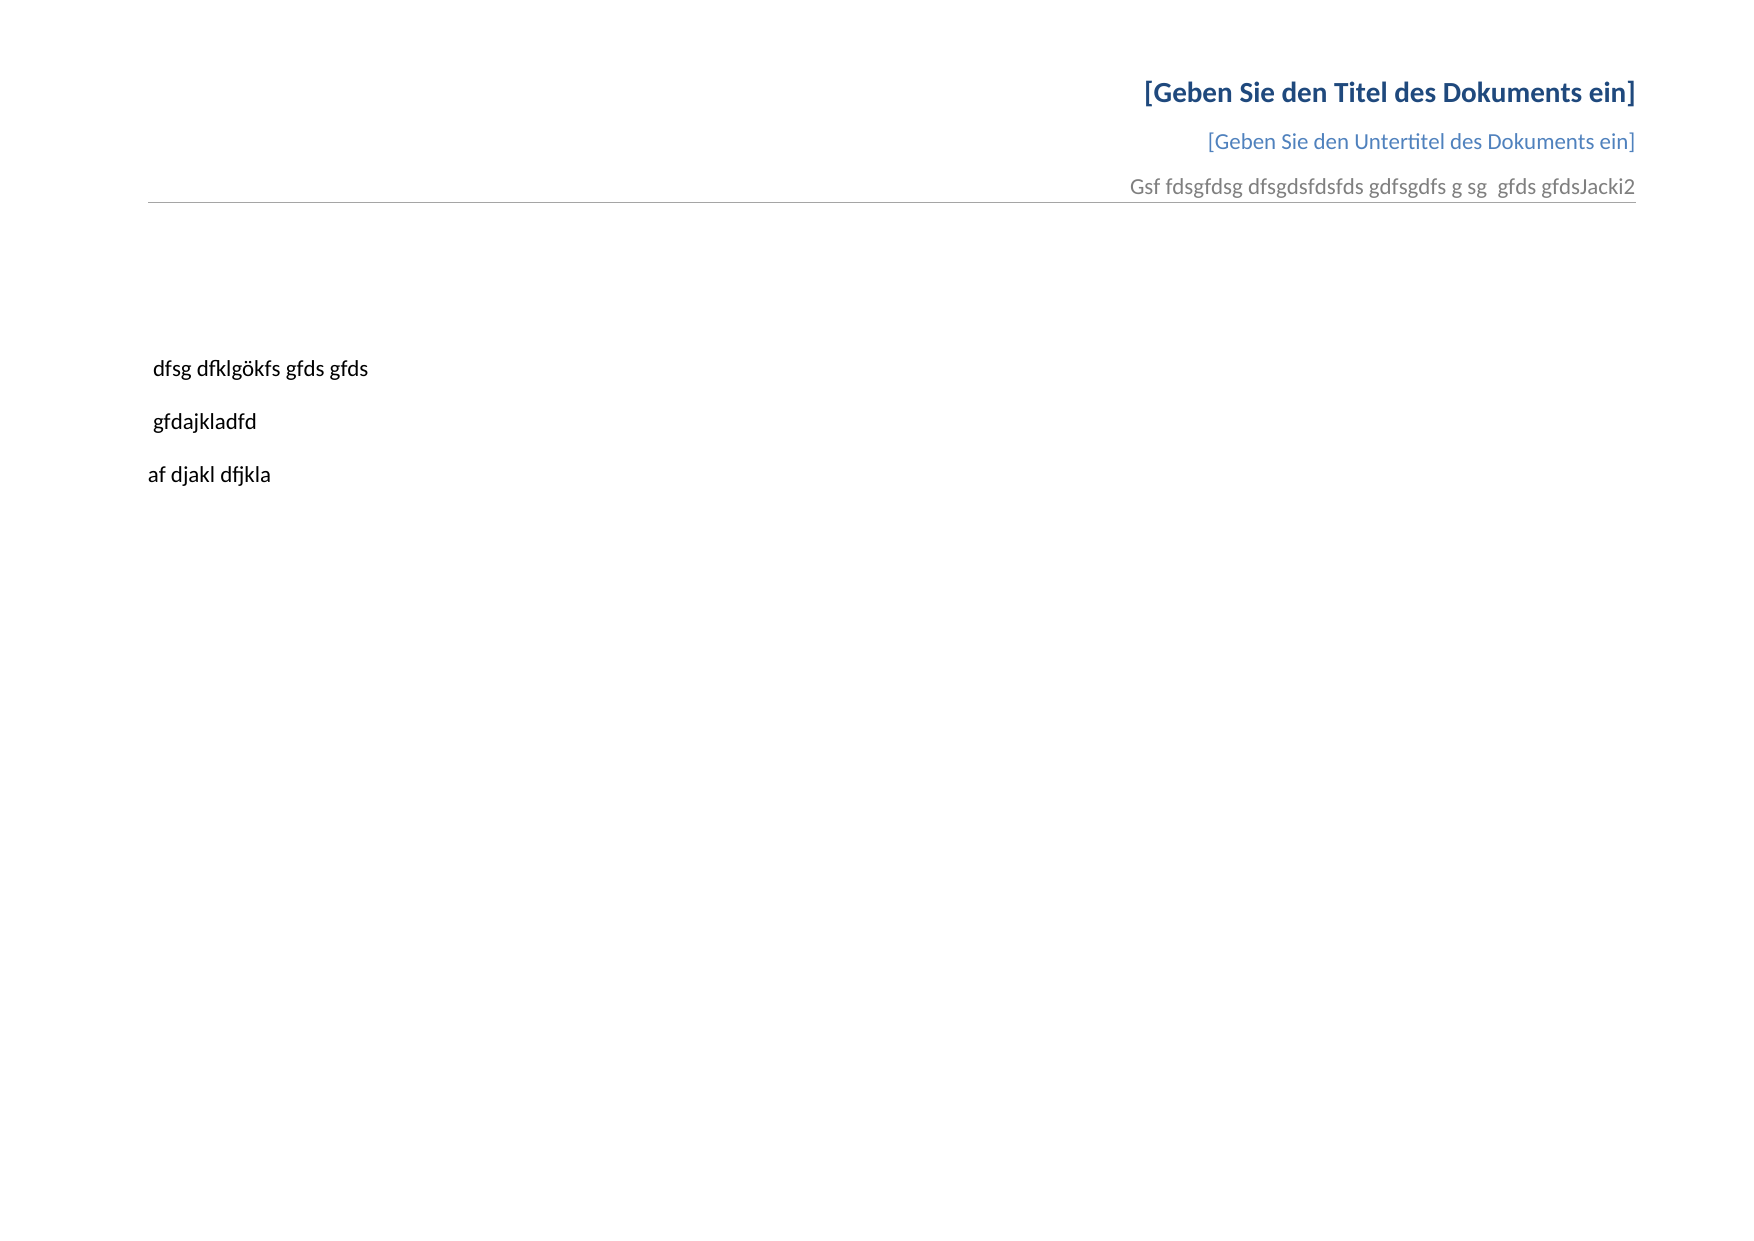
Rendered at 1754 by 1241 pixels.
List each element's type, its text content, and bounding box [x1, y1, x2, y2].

text dfsg dfklgökfs gfds gfds [148, 354, 1636, 382]
text gfdajkladfd [148, 407, 1636, 435]
text af djakl dfjkla [148, 460, 1636, 488]
